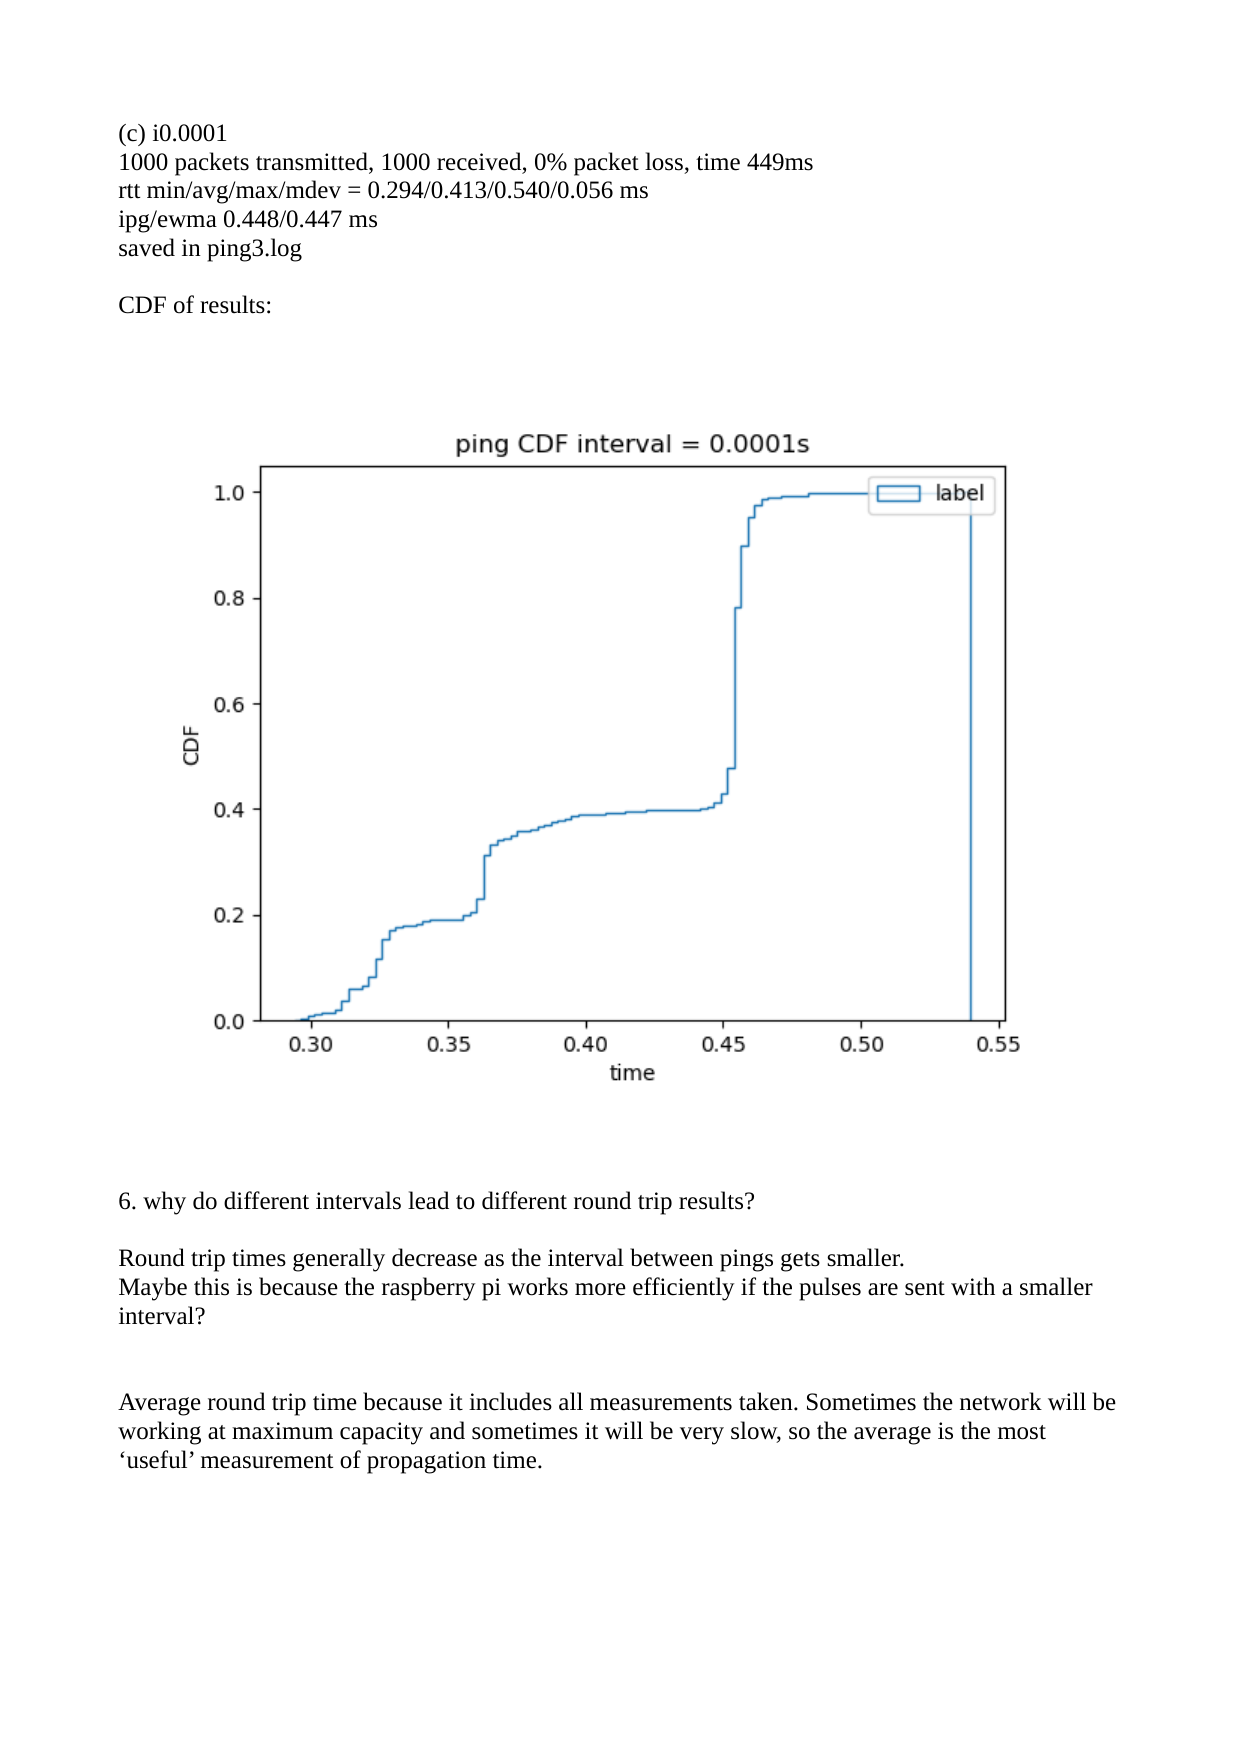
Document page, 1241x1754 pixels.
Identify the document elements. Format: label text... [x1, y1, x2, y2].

picture [140, 379, 1100, 1100]
text Average round trip time because it includes all measurements taken. Sometimes the network will be working at maximum capacity and sometimes it will be very slow, so the average is the most ‘useful’ measurement of propagation time. [118, 1387, 1122, 1473]
text rtt min/avg/max/mdev = 0.294/0.413/0.540/0.056 ms [118, 176, 1122, 204]
text 1000 packets transmitted, 1000 received, 0% packet loss, time 449ms [118, 147, 1122, 176]
text CDF of results: [118, 291, 1122, 319]
text Round trip times generally decrease as the interval between pings gets smaller. [118, 1243, 1122, 1272]
text Maybe this is because the raspberry pi works more efficiently if the pulses are sent with a smaller interval? [118, 1272, 1122, 1330]
text ipg/ewma 0.448/0.447 ms [118, 204, 1122, 233]
text saved in ping3.log [118, 233, 1122, 262]
text 6. why do different intervals lead to different round trip results? [118, 1186, 1122, 1215]
text (c) i0.0001 [118, 118, 1122, 147]
